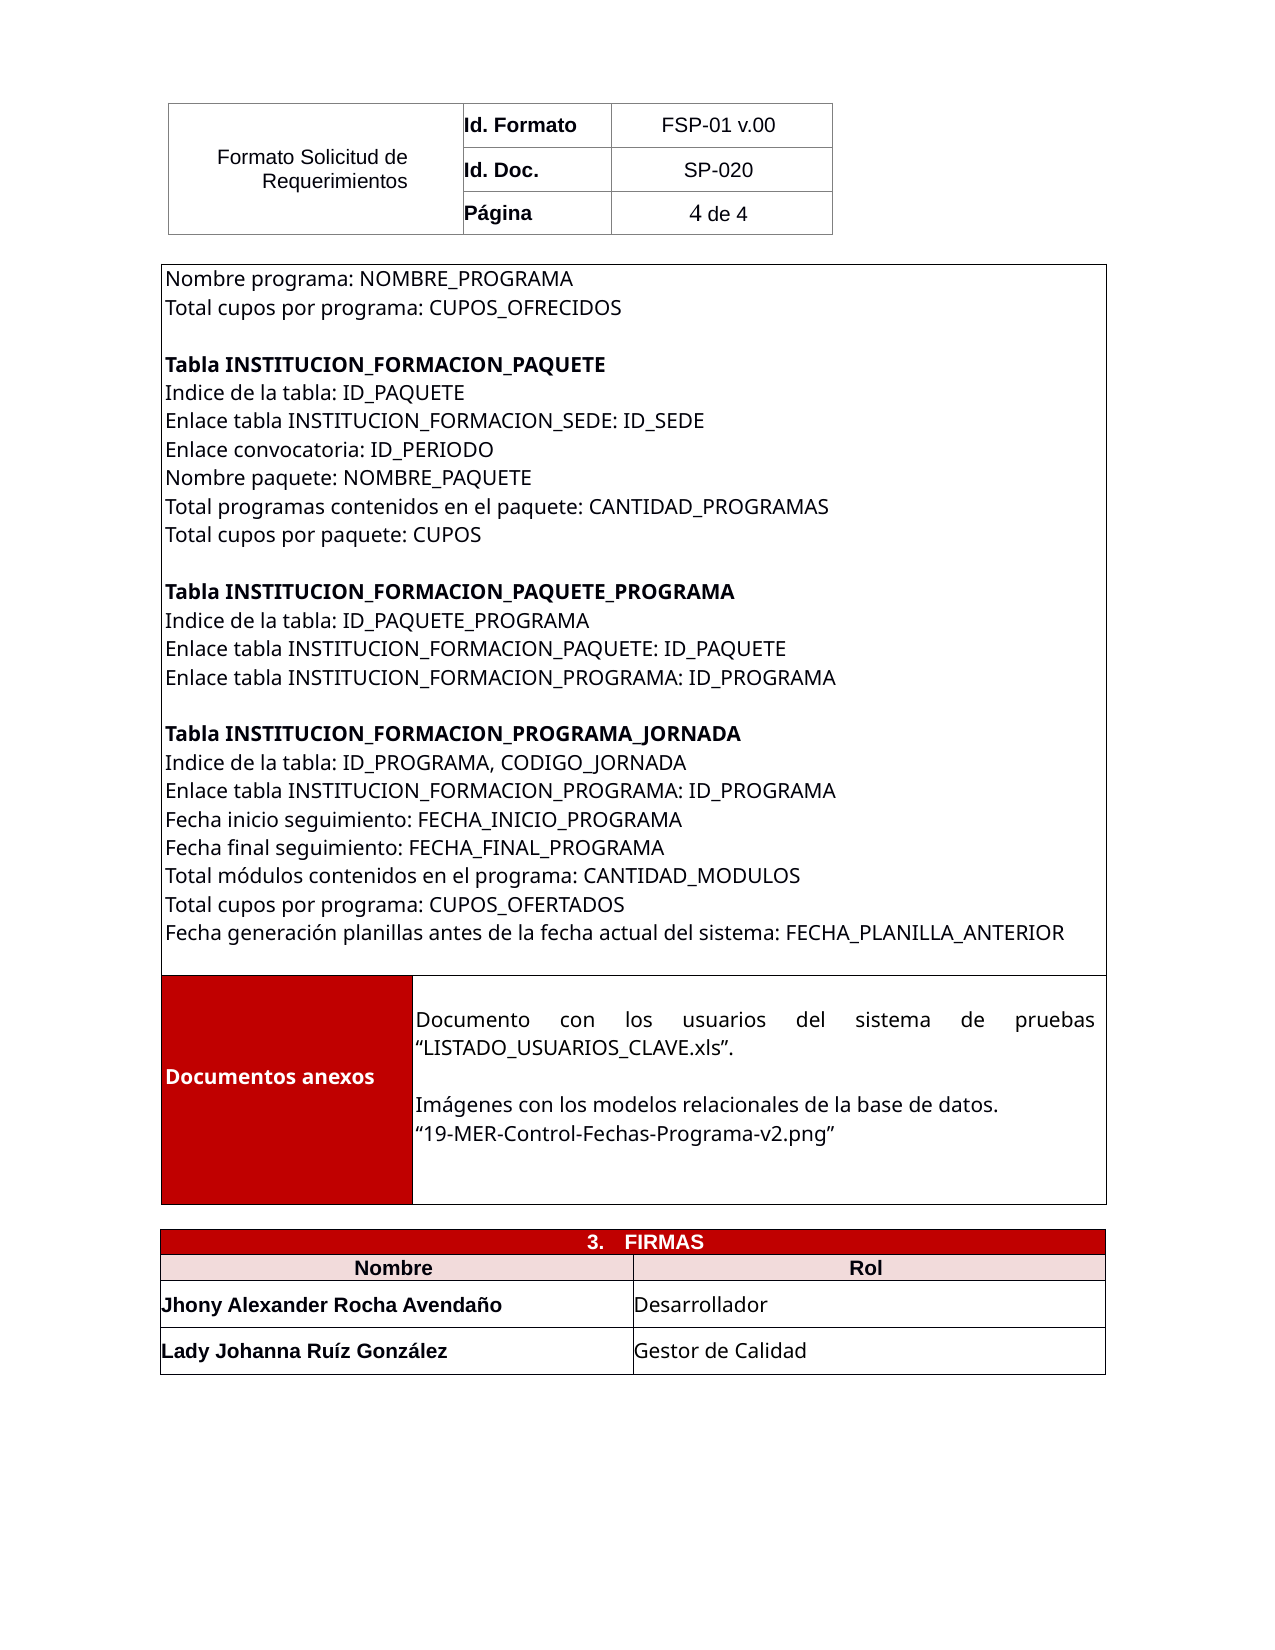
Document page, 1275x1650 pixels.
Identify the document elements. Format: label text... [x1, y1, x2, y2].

table_cell Desarrollador [634, 1281, 1105, 1327]
table_cell Gestor de Calidad [634, 1328, 1105, 1373]
table_cell Nombre programa: NOMBRE_PROGRAMA Total cupos por programa: CUPOS_OFRECIDOS Tabla INSTITUCION_FORMACION_PAQUETE Indice de la tabla: ID_PAQUETE Enlace tabla INSTITUCION_FORMACION_SEDE: ID_SEDE Enlace convocatoria: ID_PERIODO Nombre paquete: NOMBRE_PAQUETE Total programas contenidos en el paquete: CANTIDAD_PROGRAMAS Total cupos por paquete: CUPOS Tabla INSTITUCION_FORMACION_PAQUETE_PROGRAMA Indice de la tabla: ID_PAQUETE_PROGRAMA Enlace tabla INSTITUCION_FORMACION_PAQUETE: ID_PAQUETE Enlace tabla INSTITUCION_FORMACION_PROGRAMA: ID_PROGRAMA Tabla INSTITUCION_FORMACION_PROGRAMA_JORNADA Indice de la tabla: ID_PROGRAMA, CODIGO_JORNADA Enlace tabla INSTITUCION_FORMACION_PROGRAMA: ID_PROGRAMA Fecha inicio seguimiento: FECHA_INICIO_PROGRAMA Fecha final seguimiento: FECHA_FINAL_PROGRAMA Total módulos contenidos en el programa: CANTIDAD_MODULOS Total cupos por programa: CUPOS_OFERTADOS Fecha generación planillas antes de la fecha actual del sistema: FECHA_PLANILLA_ANTERIOR [162, 265, 1106, 975]
table_cell Documento con los usuarios del sistema de pruebas “LISTADO_USUARIOS_CLAVE.xls”. Imágenes con los modelos relacionales de la base de datos. “19-MER-Control-Fechas-Programa-v2.png” [413, 976, 1106, 1204]
table_cell Jhony Alexander Rocha Avendaño [161, 1281, 633, 1327]
table_cell Rol [634, 1255, 1105, 1280]
table_header FIRMAS [161, 1230, 1105, 1254]
table_cell Documentos anexos [162, 976, 412, 1204]
table_cell Nombre [161, 1255, 633, 1280]
table_cell Lady Johanna Ruíz González [161, 1328, 633, 1373]
